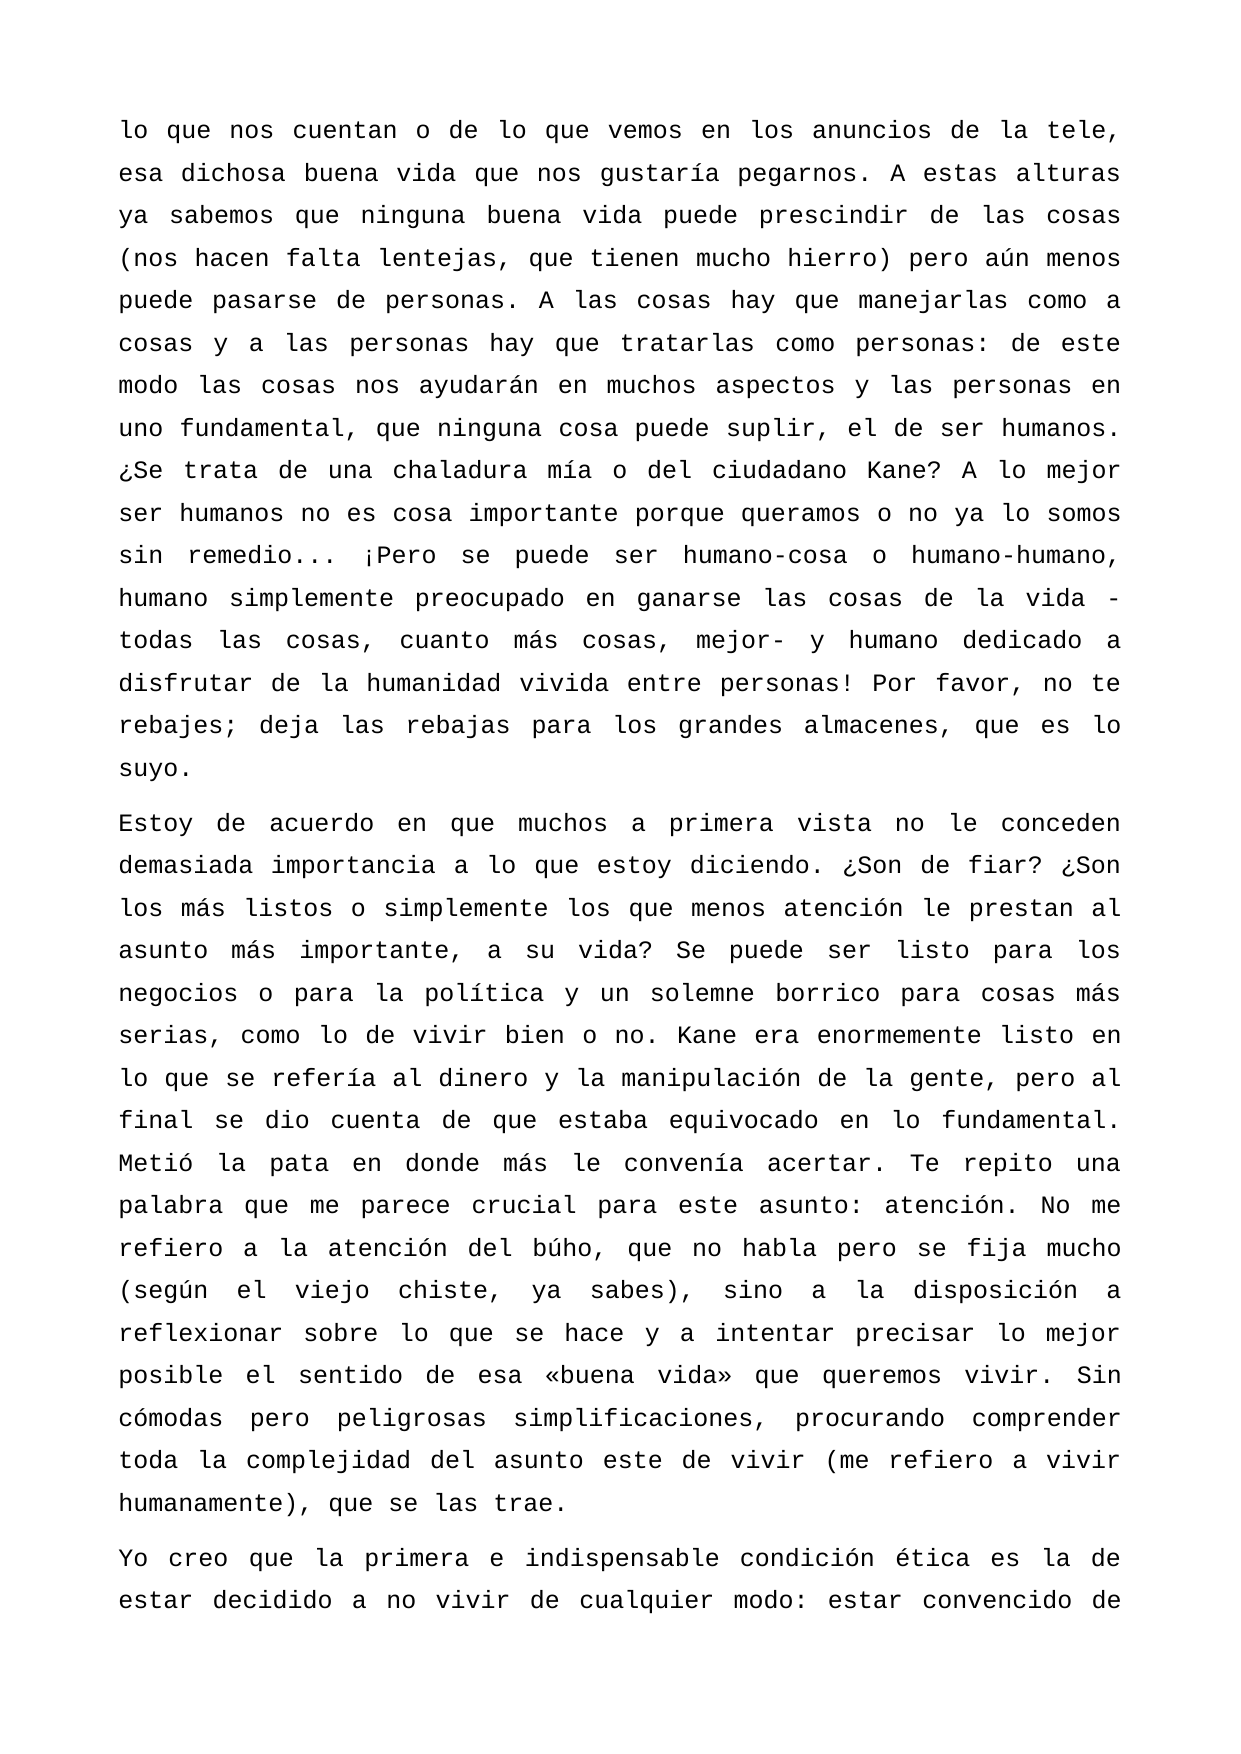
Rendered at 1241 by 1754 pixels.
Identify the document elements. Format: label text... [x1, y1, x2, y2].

text Estoy de acuerdo en que muchos a primera vista no le conceden demasiada importancia a lo que estoy diciendo. ¿Son de fiar? ¿Son los más listos o simplemente los que menos atención le prestan al asunto más importante, a su vida? Se puede ser listo para los negocios o para la política y un solemne borrico para cosas más serias, como lo de vivir bien o no. Kane era enormemente listo en lo que se refería al dinero y la manipulación de la gente, pero al final se dio cuenta de que estaba equivocado en lo fundamental. Metió la pata en donde más le convenía acertar. Te repito una palabra que me parece crucial para este asunto: atención. No me refiero a la atención del búho, que no habla pero se fija mucho (según el viejo chiste, ya sabes), sino a la disposición a reflexionar sobre lo que se hace y a intentar precisar lo mejor posible el sentido de esa «buena vida» que queremos vivir. Sin cómodas pero peligrosas simplificaciones, procurando comprender toda la complejidad del asunto este de vivir (me refiero a vivir humanamente), que se las trae. [118, 811, 1122, 1519]
text Yo creo que la primera e indispensable condición ética es la de estar decidido a no vivir de cualquier modo: estar convencido de [118, 1546, 1122, 1616]
text lo que nos cuentan o de lo que vemos en los anuncios de la tele, esa dichosa buena vida que nos gustaría pegarnos. A estas alturas ya sabemos que ninguna buena vida puede prescindir de las cosas (nos hacen falta lentejas, que tienen mucho hierro) pero aún menos puede pasarse de personas. A las cosas hay que manejarlas como a cosas y a las personas hay que tratarlas como personas: de este modo las cosas nos ayudarán en muchos aspectos y las personas en uno fundamental, que ninguna cosa puede suplir, el de ser humanos. ¿Se trata de una chaladura mía o del ciudadano Kane? A lo mejor ser humanos no es cosa importante porque queramos o no ya lo somos sin remedio... ¡Pero se puede ser humano-cosa o humano-humano, humano simplemente preocupado en ganarse las cosas de la vida -todas las cosas, cuanto más cosas, mejor- y humano dedicado a disfrutar de la humanidad vivida entre personas! Por favor, no te rebajes; deja las rebajas para los grandes almacenes, que es lo suyo. [118, 118, 1122, 784]
